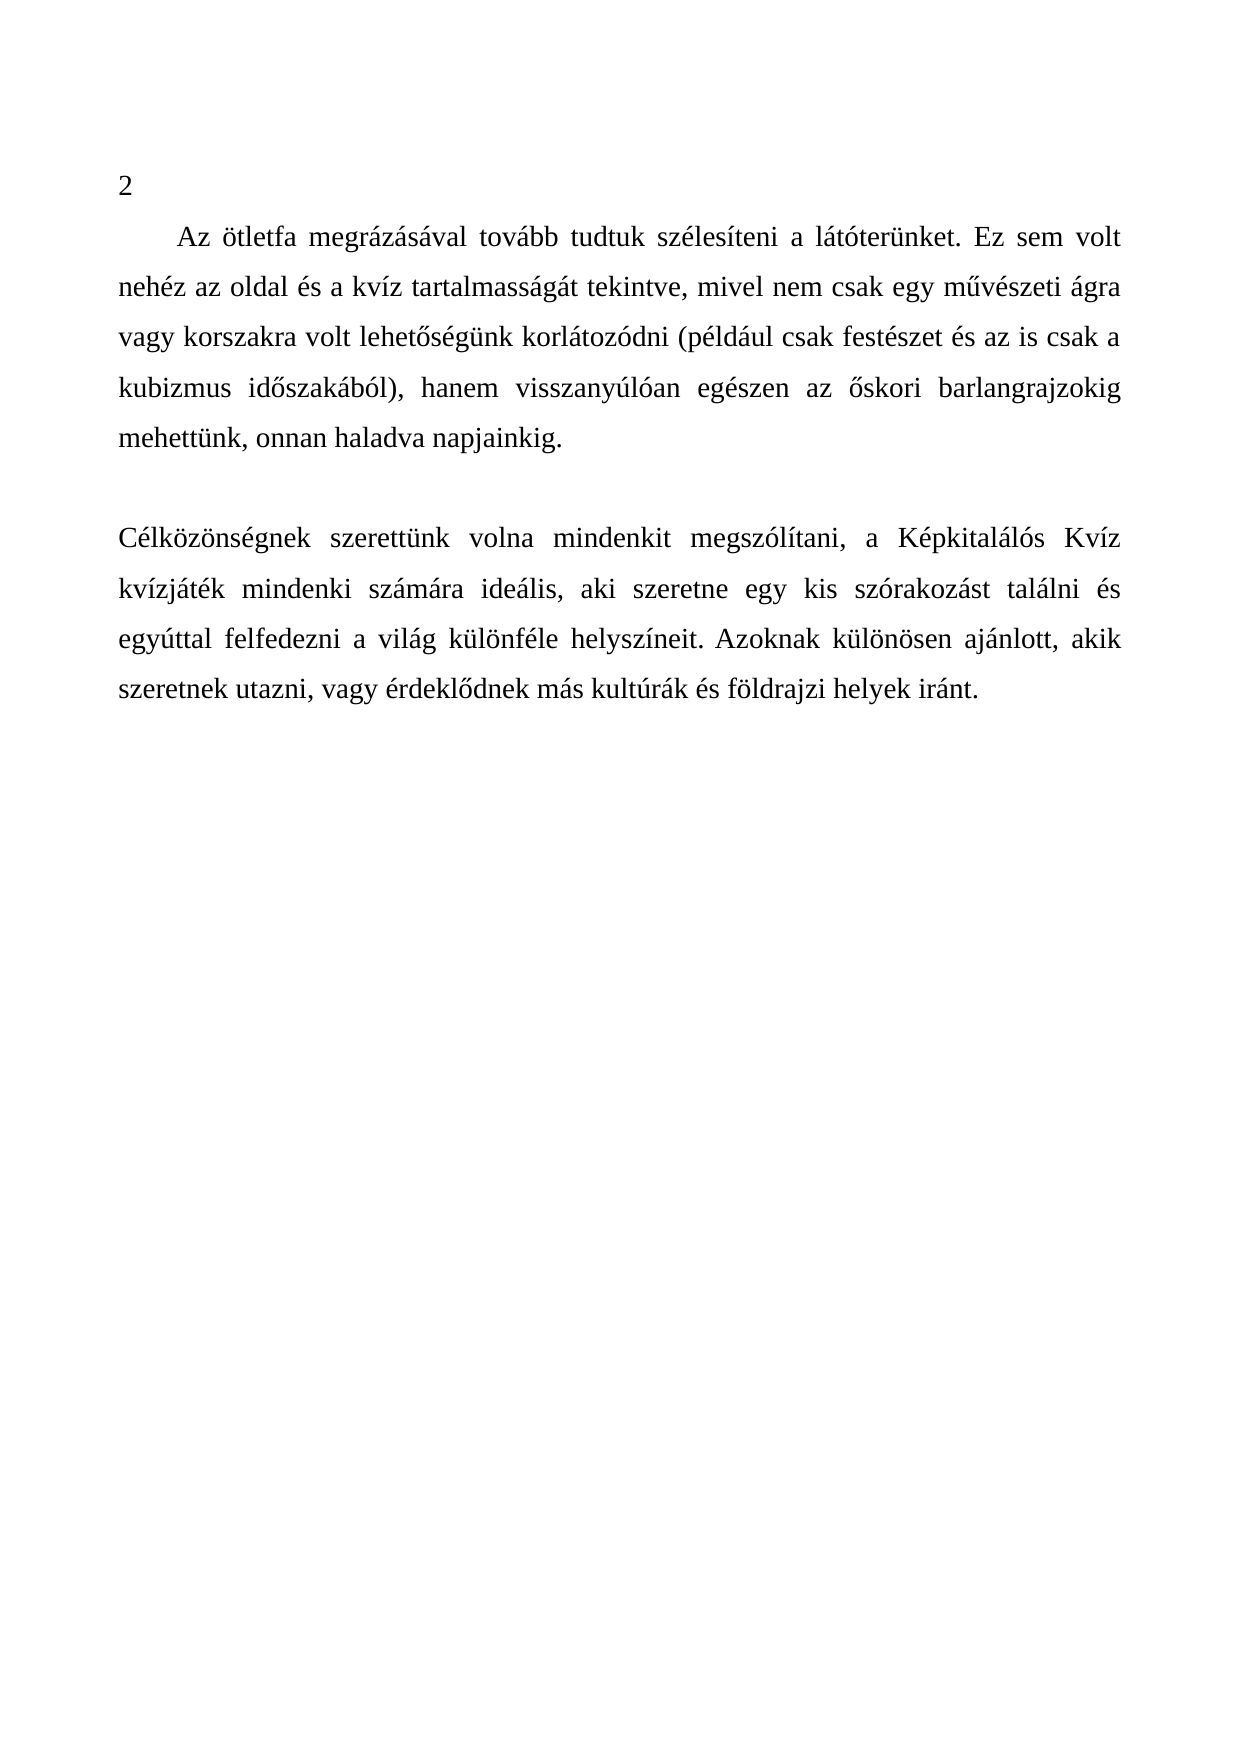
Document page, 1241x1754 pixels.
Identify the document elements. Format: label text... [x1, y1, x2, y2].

text 2 [118, 168, 1122, 202]
text Célközönségnek szerettünk volna mindenkit megszólítani, a Képkitalálós Kvíz kvízjáték mindenki számára ideális, aki szeretne egy kis szórakozást találni és egyúttal felfedezni a világ különféle helyszíneit. Azoknak különösen ajánlott, akik szeretnek utazni, vagy érdeklődnek más kultúrák és földrajzi helyek iránt. [118, 521, 1122, 705]
text Az ötletfa megrázásával tovább tudtuk szélesíteni a látóterünket. Ez sem volt nehéz az oldal és a kvíz tartalmasságát tekintve, mivel nem csak egy művészeti ágra vagy korszakra volt lehetőségünk korlátozódni (például csak festészet és az is csak a kubizmus időszakából), hanem visszanyúlóan egészen az őskori barlangrajzokig mehettünk, onnan haladva napjainkig. [118, 219, 1122, 453]
